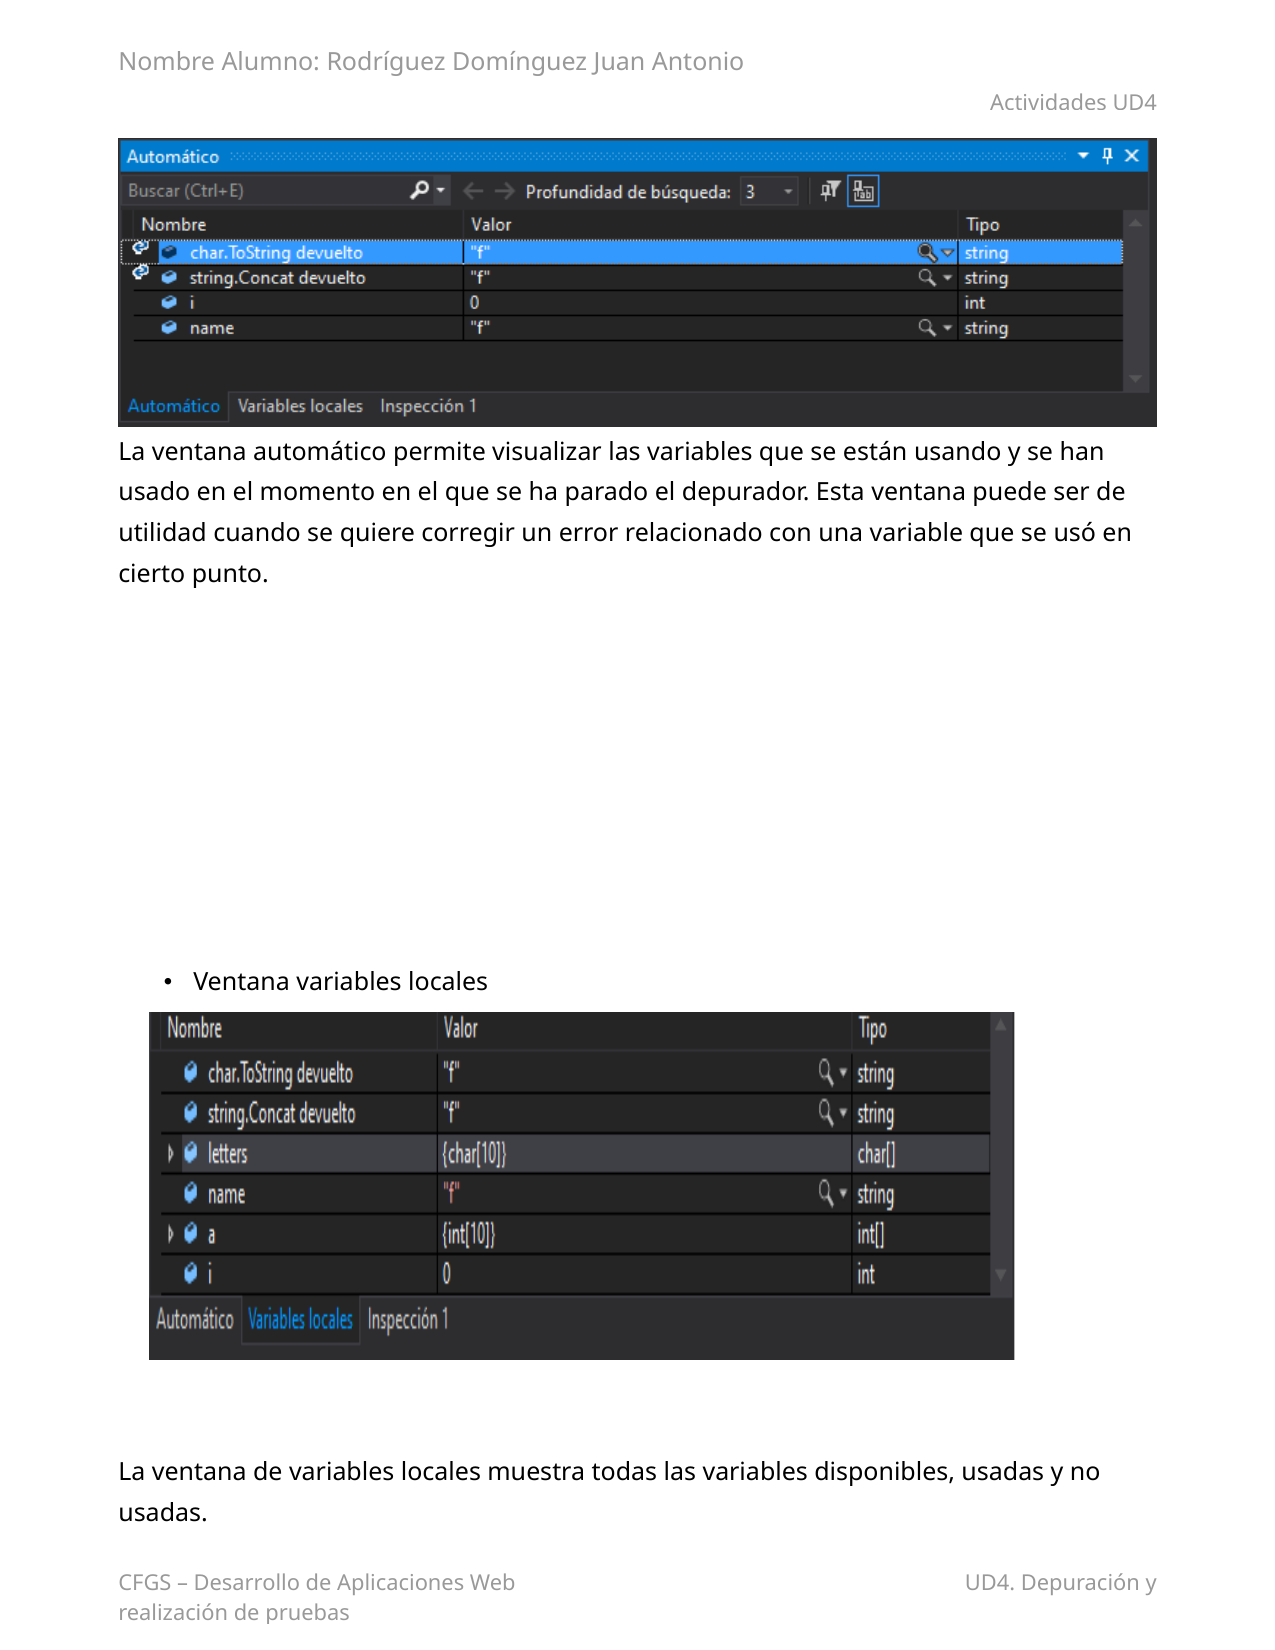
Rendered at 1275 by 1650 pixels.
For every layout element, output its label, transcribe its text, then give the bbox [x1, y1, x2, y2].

text La ventana de variables locales muestra todas las variables disponibles, usadas y no usadas. [118, 1454, 1157, 1529]
list Ventana variables locales [164, 964, 1157, 998]
picture [118, 138, 1157, 427]
picture [149, 1012, 1015, 1360]
text La ventana automático permite visualizar las variables que se están usando y se han usado en el momento en el que se ha parado el depurador. Esta ventana puede ser de utilidad cuando se quiere corregir un error relacionado con una variable que se usó en cierto punto. [118, 427, 1157, 590]
